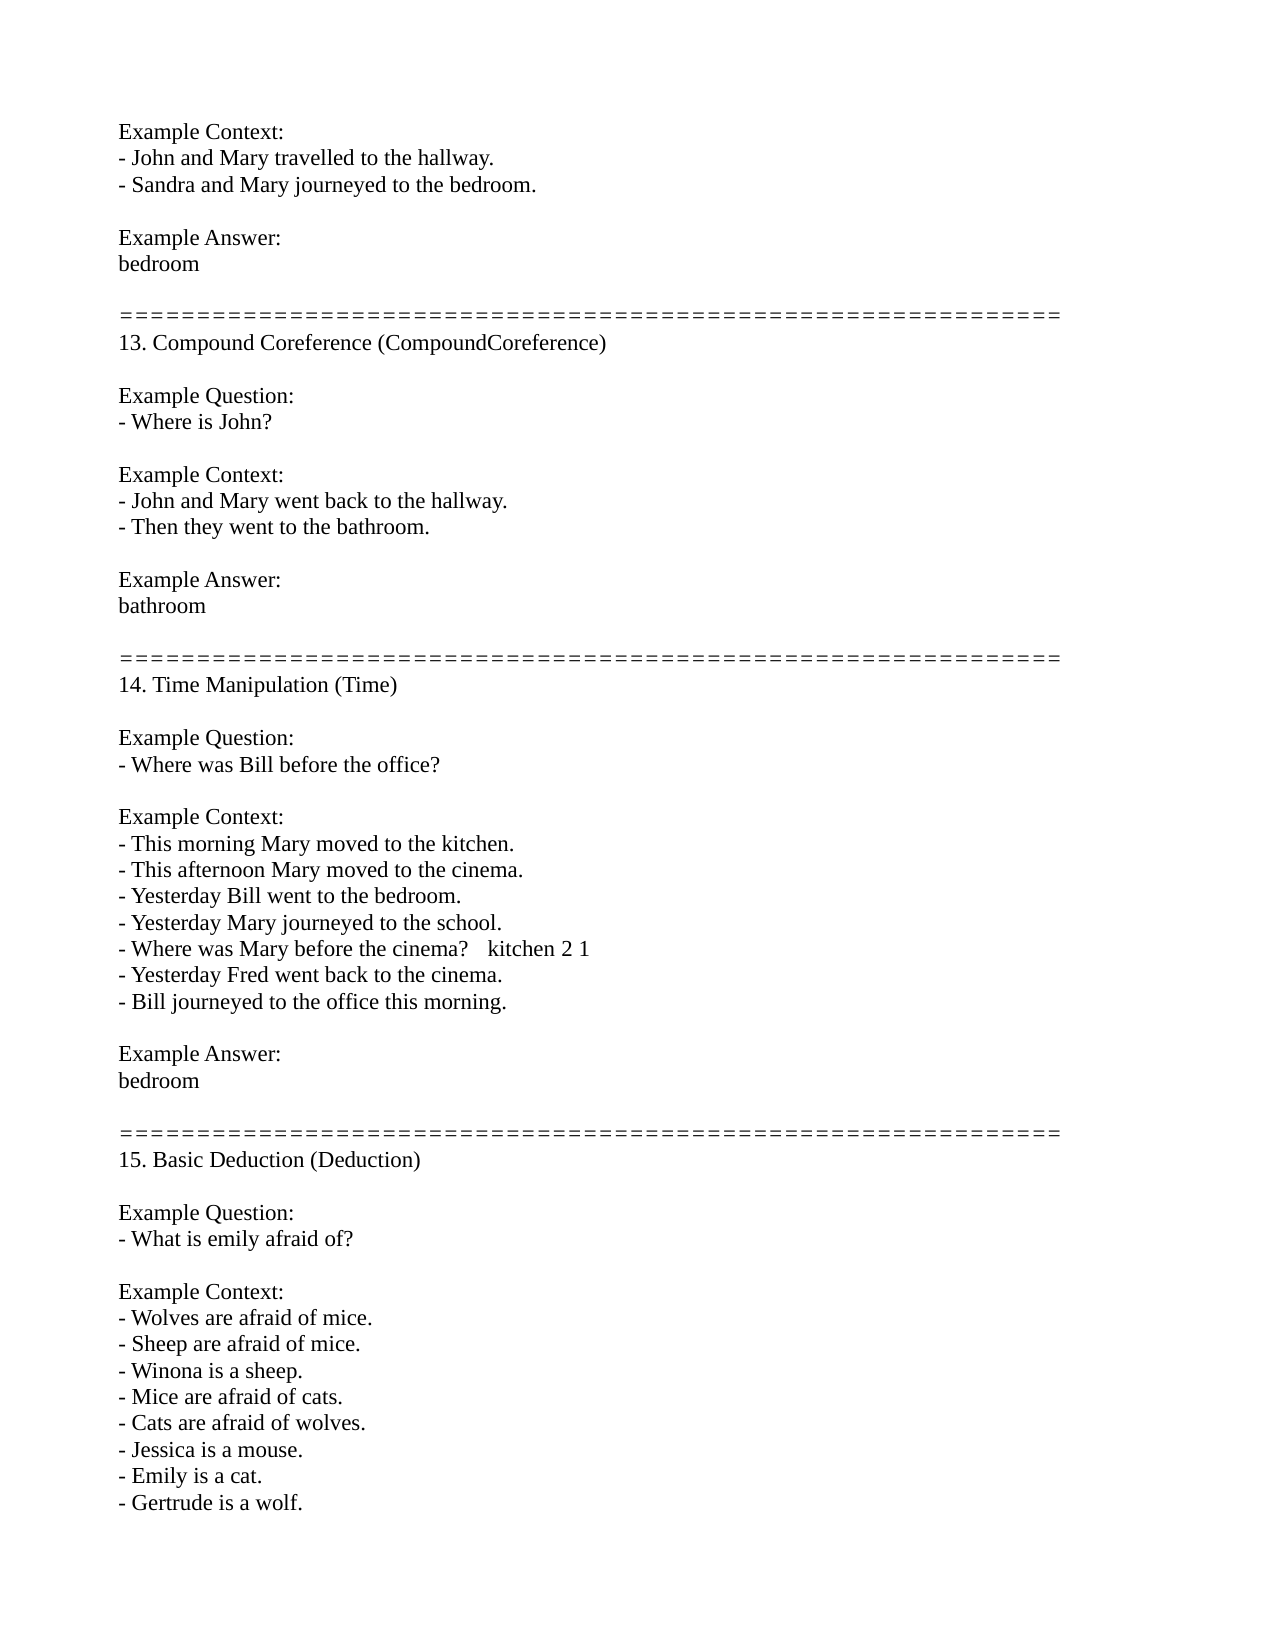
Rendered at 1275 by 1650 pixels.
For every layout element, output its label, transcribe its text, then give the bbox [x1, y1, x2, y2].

text - Sandra and Mary journeyed to the bedroom. [118, 171, 1157, 197]
text - Mice are afraid of cats. [118, 1383, 1157, 1409]
text - Wolves are afraid of mice. [118, 1304, 1157, 1330]
text - Where was Mary before the cinema? kitchen 2 1 [118, 935, 1157, 961]
text Example Answer: [118, 1041, 1157, 1067]
text Example Question: [118, 382, 1157, 408]
text Example Answer: [118, 566, 1157, 592]
text - What is emily afraid of? [118, 1225, 1157, 1251]
text bathroom [118, 592, 1157, 619]
text - Yesterday Bill went to the bedroom. [118, 882, 1157, 909]
text - Where was Bill before the office? [118, 751, 1157, 777]
text Example Answer: [118, 223, 1157, 250]
text - Gertrude is a wolf. [118, 1488, 1157, 1515]
text - Emily is a cat. [118, 1462, 1157, 1488]
text Example Context: [118, 461, 1157, 487]
text - John and Mary went back to the hallway. [118, 487, 1157, 513]
text - Where is John? [118, 408, 1157, 434]
text bedroom [118, 250, 1157, 276]
text Example Context: [118, 803, 1157, 830]
text - Winona is a sheep. [118, 1357, 1157, 1383]
text - Bill journeyed to the office this morning. [118, 988, 1157, 1014]
text - Jessica is a mouse. [118, 1436, 1157, 1462]
text bedroom [118, 1067, 1157, 1093]
text ============================================================= [118, 645, 1157, 672]
text - Yesterday Fred went back to the cinema. [118, 961, 1157, 988]
text - This afternoon Mary moved to the cinema. [118, 856, 1157, 882]
text 14. Time Manipulation (Time) [118, 672, 1157, 698]
text Example Question: [118, 1199, 1157, 1225]
text ============================================================= [118, 1119, 1157, 1146]
text - Sheep are afraid of mice. [118, 1330, 1157, 1357]
text 15. Basic Deduction (Deduction) [118, 1146, 1157, 1172]
text - Yesterday Mary journeyed to the school. [118, 909, 1157, 935]
text - John and Mary travelled to the hallway. [118, 144, 1157, 171]
text Example Context: [118, 1278, 1157, 1304]
text - This morning Mary moved to the kitchen. [118, 830, 1157, 856]
text Example Context: [118, 118, 1157, 144]
text - Cats are afraid of wolves. [118, 1409, 1157, 1436]
text - Then they went to the bathroom. [118, 513, 1157, 540]
text ============================================================= [118, 303, 1157, 329]
text Example Question: [118, 724, 1157, 751]
text 13. Compound Coreference (CompoundCoreference) [118, 329, 1157, 355]
